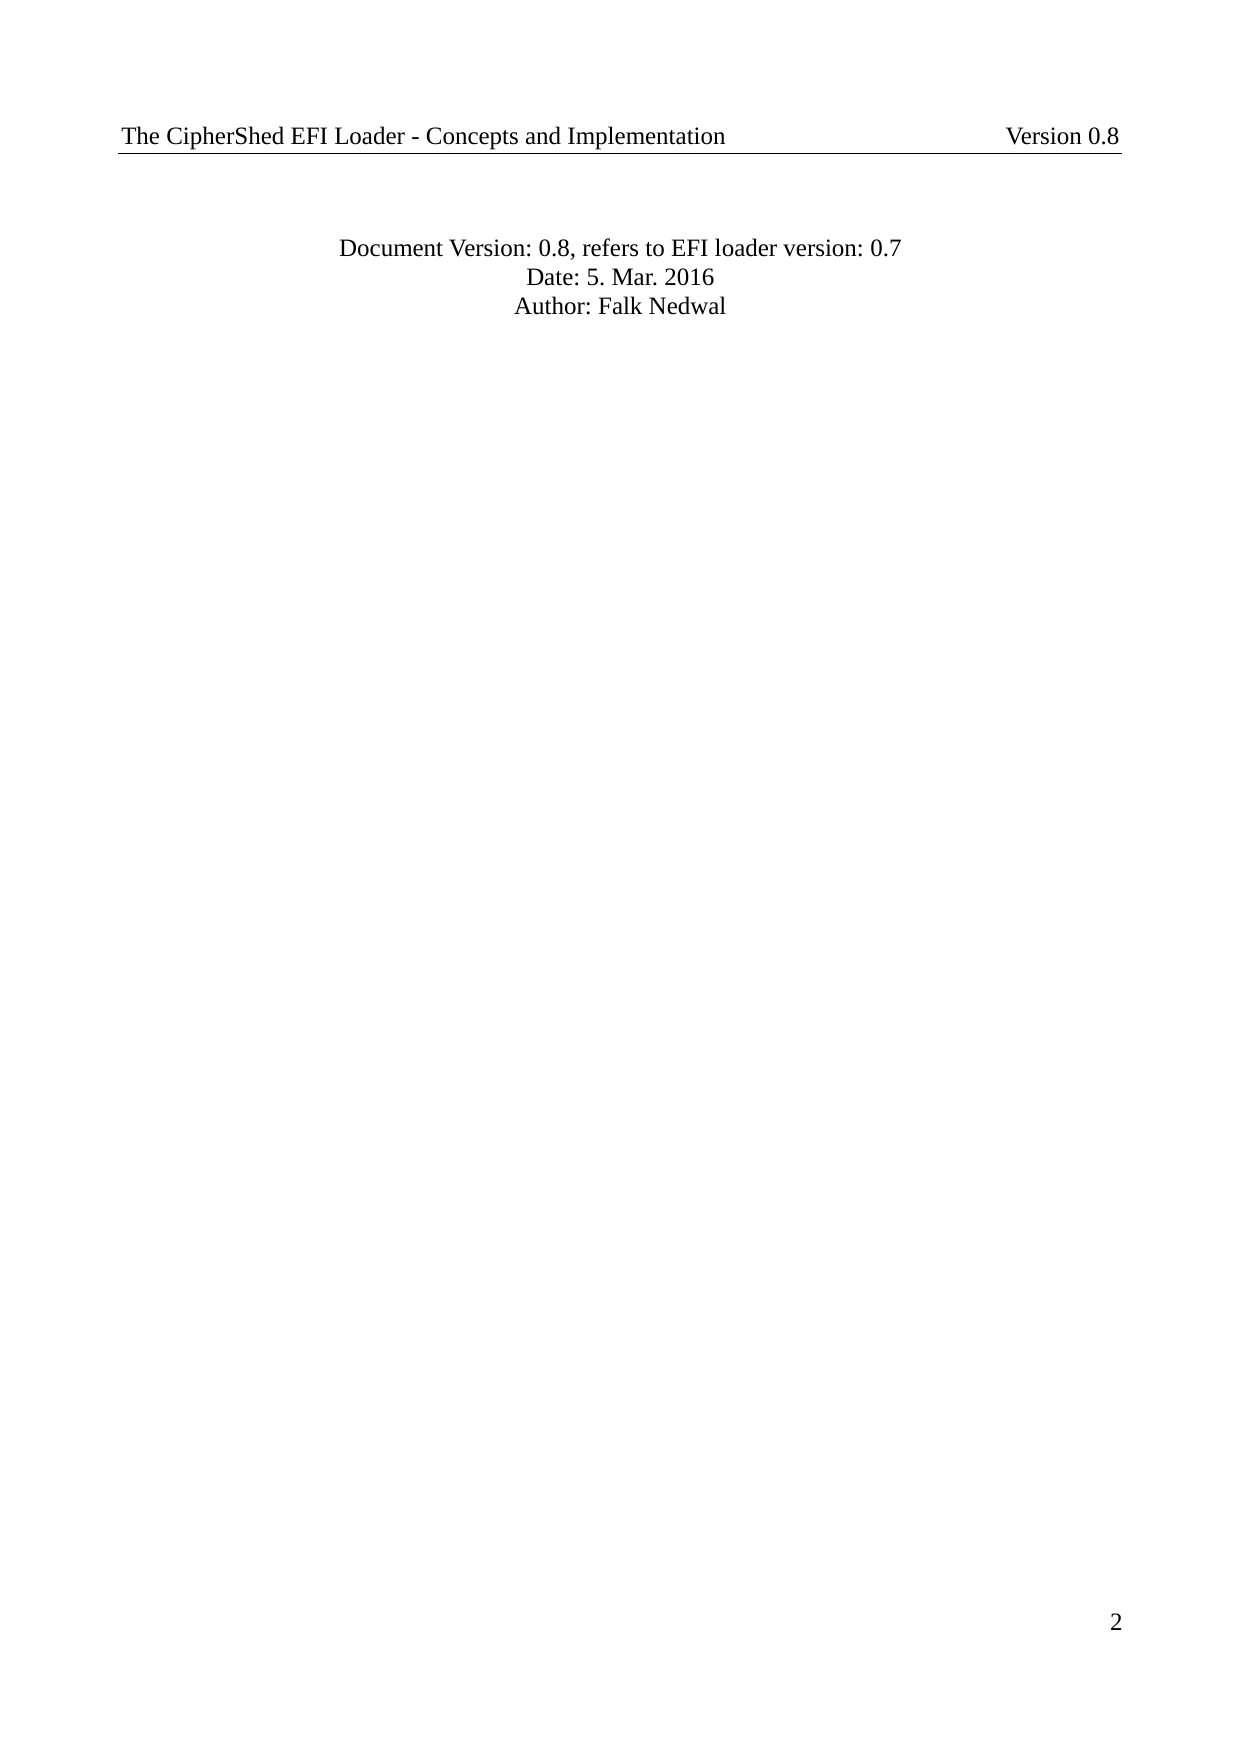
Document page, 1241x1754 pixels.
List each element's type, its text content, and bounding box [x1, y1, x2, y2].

text Document Version: 0.8, refers to EFI loader version: 0.7 [118, 233, 1122, 262]
text Author: Falk Nedwal [118, 291, 1122, 319]
text Date: 5. Mar. 2016 [118, 262, 1122, 291]
